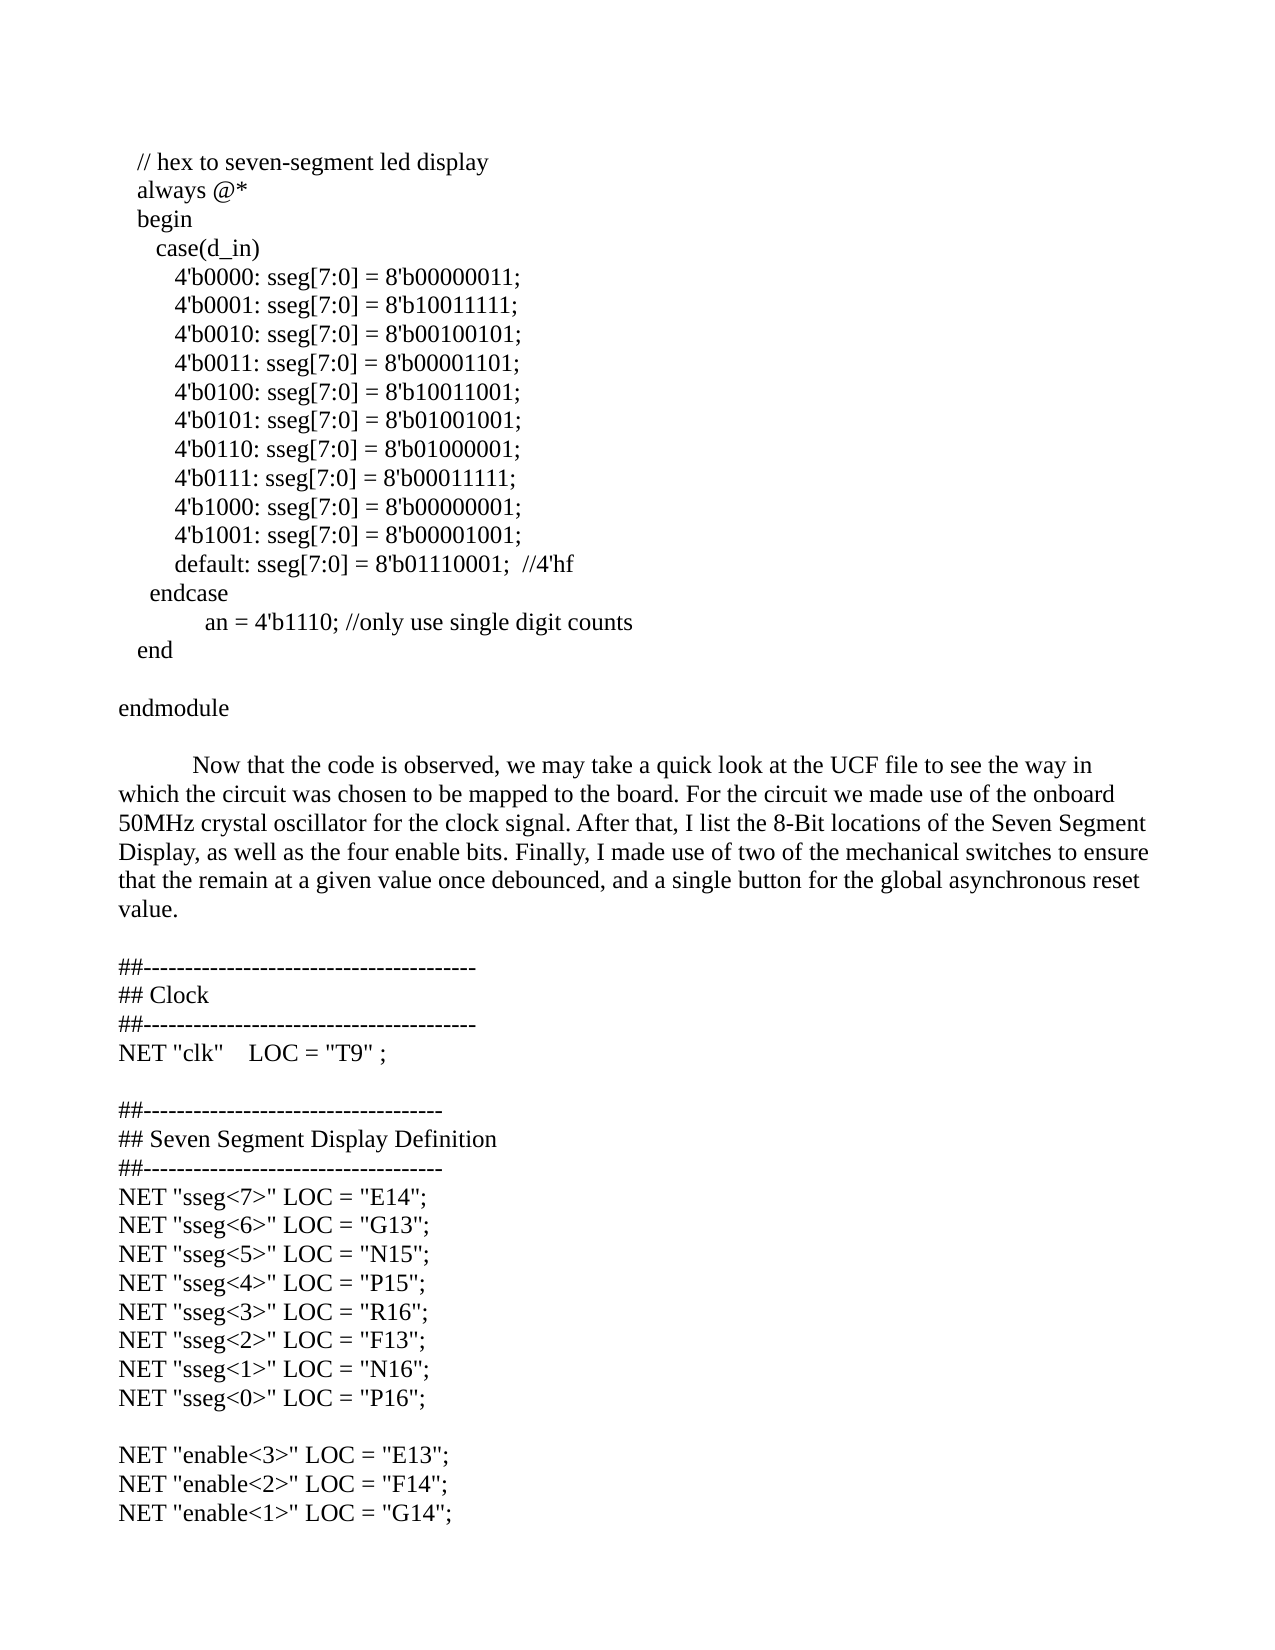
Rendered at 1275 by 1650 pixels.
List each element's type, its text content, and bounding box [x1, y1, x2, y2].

text 4'b0000: sseg[7:0] = 8'b00000011; [118, 262, 1157, 291]
text NET "sseg<2>" LOC = "F13"; [118, 1326, 1157, 1354]
text begin [118, 204, 1157, 233]
text endcase [118, 578, 1157, 607]
text Now that the code is observed, we may take a quick look at the UCF file to see the way in which the circuit was chosen to be mapped to the board. For the circuit we made use of the onboard 50MHz crystal oscillator for the clock signal. After that, I list the 8-Bit locations of the Seven Segment Display, as well as the four enable bits. Finally, I made use of two of the mechanical switches to ensure that the remain at a given value once debounced, and a single button for the global asynchronous reset value. [118, 751, 1157, 923]
text NET "sseg<1>" LOC = "N16"; [118, 1354, 1157, 1383]
text ##------------------------------------ [118, 1096, 1157, 1124]
text 4'b0110: sseg[7:0] = 8'b01000001; [118, 434, 1157, 463]
text 4'b0001: sseg[7:0] = 8'b10011111; [118, 291, 1157, 319]
text NET "enable<1>" LOC = "G14"; [118, 1498, 1157, 1527]
text endmodule [118, 693, 1157, 722]
text default: sseg[7:0] = 8'b01110001; //4'hf [118, 549, 1157, 578]
text ##------------------------------------ [118, 1153, 1157, 1182]
text NET "sseg<3>" LOC = "R16"; [118, 1297, 1157, 1326]
text ##---------------------------------------- [118, 1009, 1157, 1038]
text ##---------------------------------------- [118, 952, 1157, 981]
text end [118, 636, 1157, 664]
text ## Seven Segment Display Definition [118, 1124, 1157, 1153]
text NET "enable<2>" LOC = "F14"; [118, 1469, 1157, 1498]
text NET "sseg<5>" LOC = "N15"; [118, 1239, 1157, 1268]
text NET "enable<3>" LOC = "E13"; [118, 1441, 1157, 1469]
text 4'b1000: sseg[7:0] = 8'b00000001; [118, 492, 1157, 521]
text 4'b0011: sseg[7:0] = 8'b00001101; [118, 348, 1157, 377]
text NET "sseg<0>" LOC = "P16"; [118, 1383, 1157, 1412]
text ## Clock [118, 981, 1157, 1009]
text NET "sseg<4>" LOC = "P15"; [118, 1268, 1157, 1297]
text NET "clk" LOC = "T9" ; [118, 1038, 1157, 1067]
text an = 4'b1110; //only use single digit counts [118, 607, 1157, 636]
text always @* [118, 176, 1157, 204]
text 4'b0101: sseg[7:0] = 8'b01001001; [118, 406, 1157, 434]
text 4'b0010: sseg[7:0] = 8'b00100101; [118, 319, 1157, 348]
text 4'b0100: sseg[7:0] = 8'b10011001; [118, 377, 1157, 406]
text 4'b0111: sseg[7:0] = 8'b00011111; [118, 463, 1157, 492]
text case(d_in) [118, 233, 1157, 262]
text NET "sseg<7>" LOC = "E14"; [118, 1182, 1157, 1211]
text // hex to seven-segment led display [118, 147, 1157, 176]
text 4'b1001: sseg[7:0] = 8'b00001001; [118, 521, 1157, 549]
text NET "sseg<6>" LOC = "G13"; [118, 1211, 1157, 1239]
